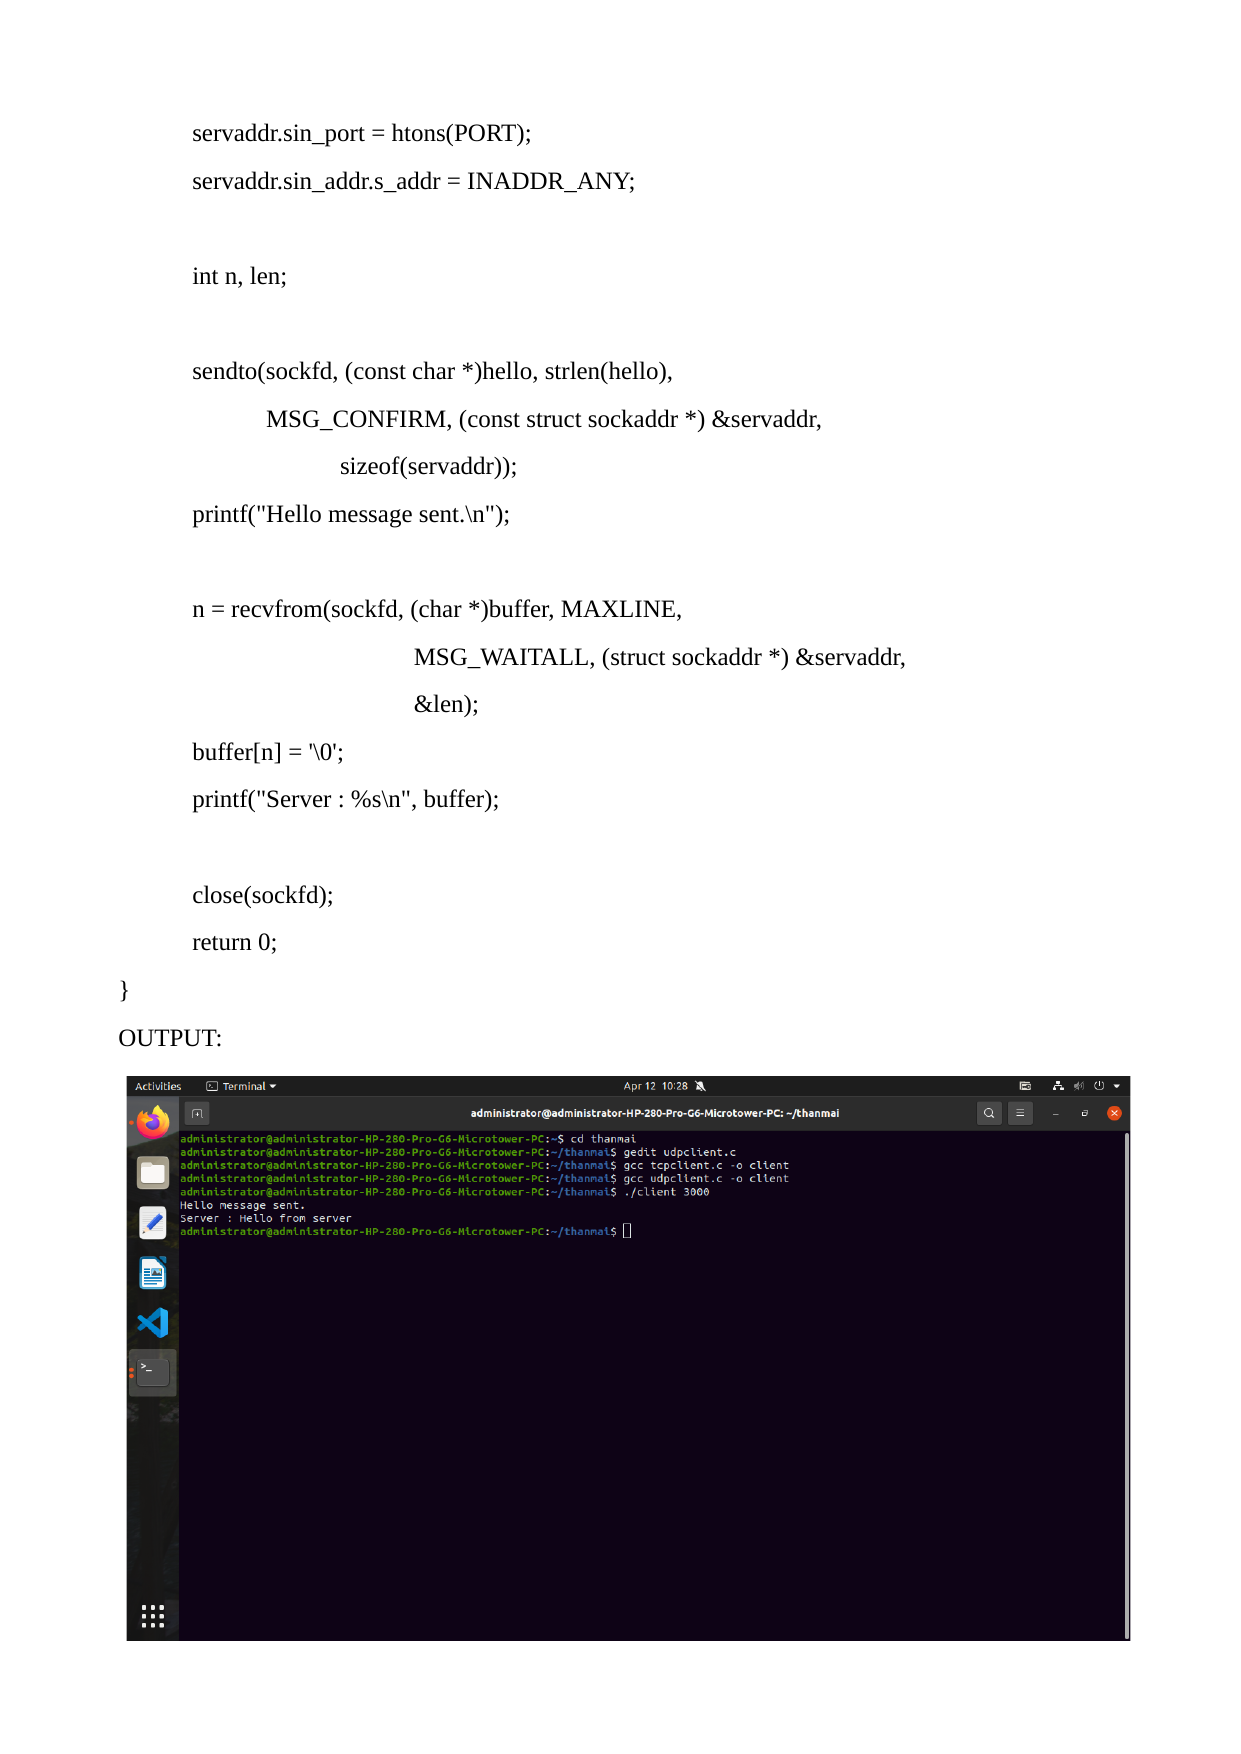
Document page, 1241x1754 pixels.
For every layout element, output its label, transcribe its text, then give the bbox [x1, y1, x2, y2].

text sizeof(servaddr)); [118, 451, 1122, 480]
text printf("Hello message sent.\n"); [118, 499, 1122, 528]
text MSG_CONFIRM, (const struct sockaddr *) &servaddr, [118, 404, 1122, 432]
text close(sockfd); [118, 880, 1122, 908]
text &len); [118, 689, 1122, 718]
text MSG_WAITALL, (struct sockaddr *) &servaddr, [118, 642, 1122, 671]
text buffer[n] = '\0'; [118, 737, 1122, 766]
text return 0; [118, 927, 1122, 956]
text n = recvfrom(sockfd, (char *)buffer, MAXLINE, [118, 594, 1122, 623]
text sendto(sockfd, (const char *)hello, strlen(hello), [118, 356, 1122, 385]
picture [126, 1076, 1131, 1641]
text servaddr.sin_addr.s_addr = INADDR_ANY; [118, 166, 1122, 194]
text OUTPUT: [118, 1023, 1122, 1051]
text servaddr.sin_port = htons(PORT); [118, 118, 1122, 147]
text int n, len; [118, 261, 1122, 290]
text } [118, 975, 1122, 1004]
text printf("Server : %s\n", buffer); [118, 784, 1122, 813]
